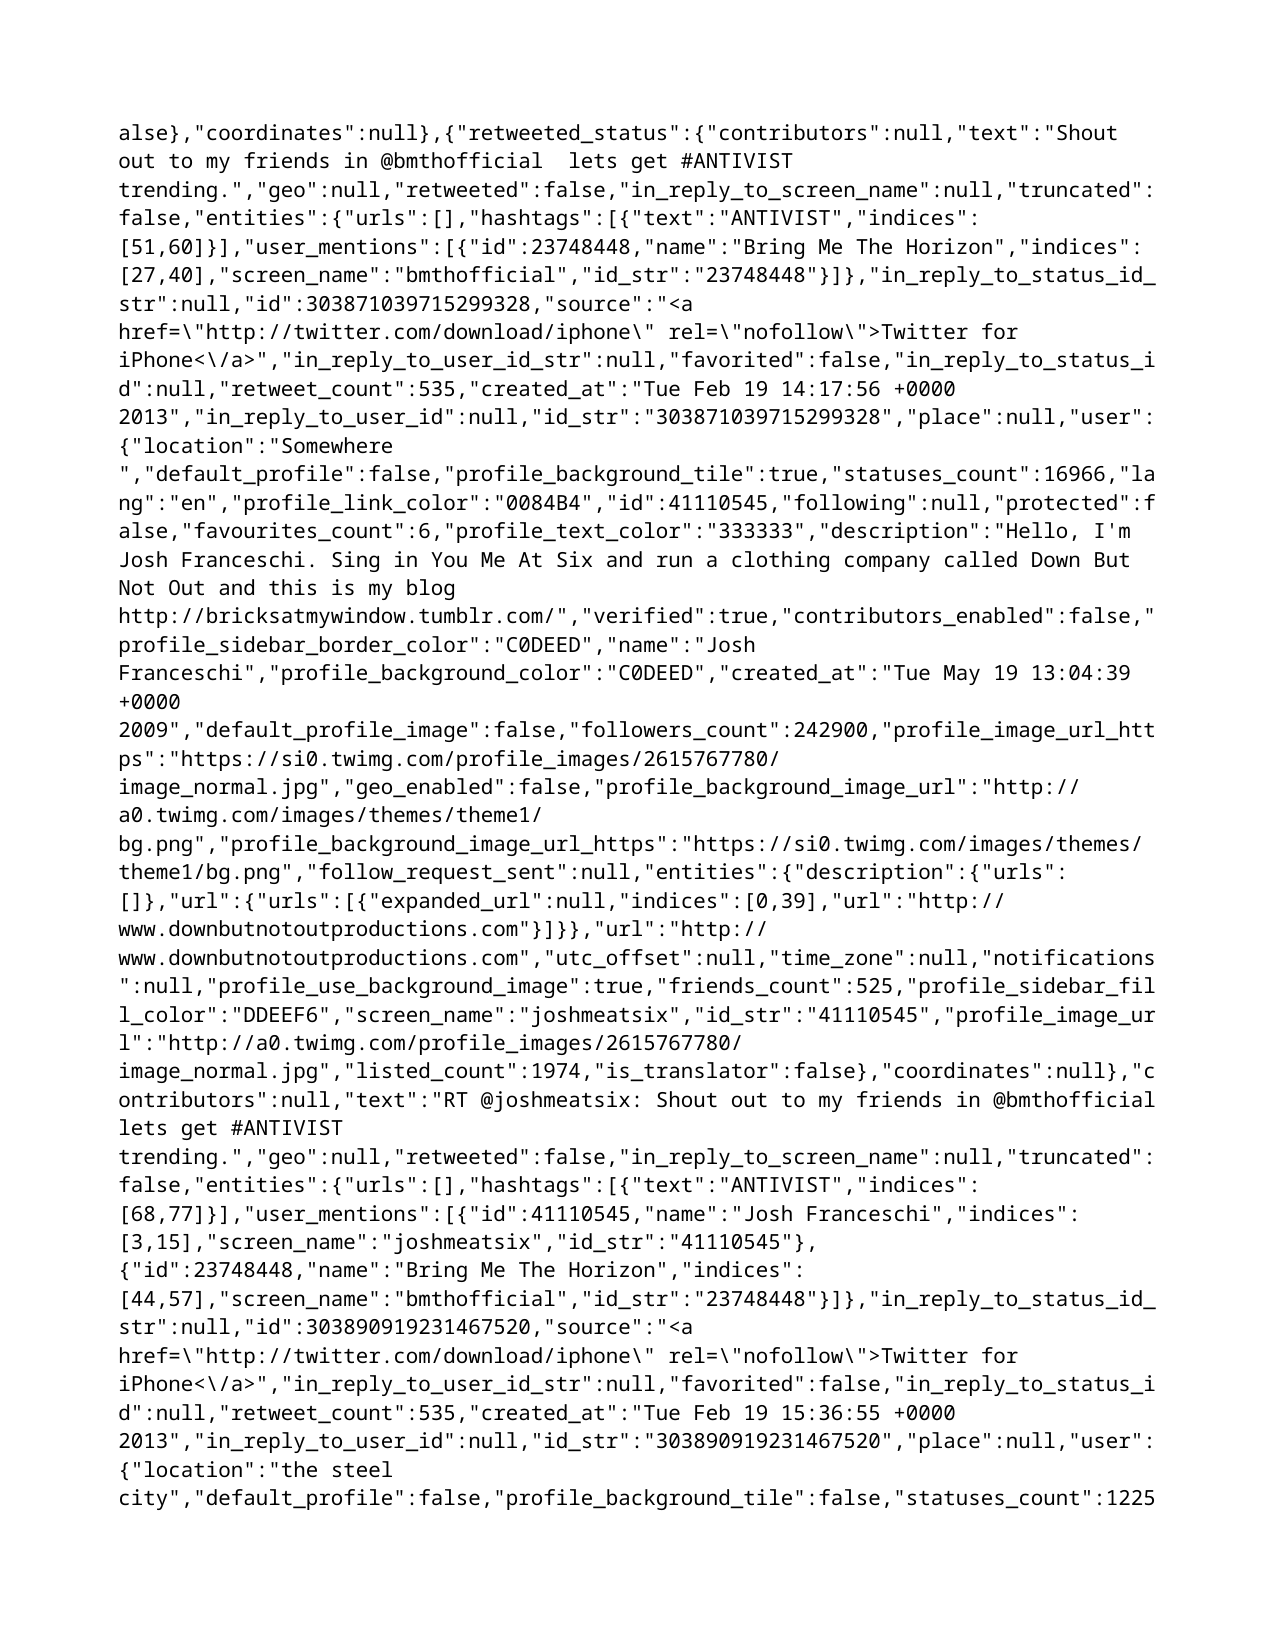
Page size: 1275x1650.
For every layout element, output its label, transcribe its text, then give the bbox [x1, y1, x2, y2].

text alse},"coordinates":null},{"retweeted_status":{"contributors":null,"text":"Shout out to my friends in @bmthofficial lets get #ANTIVIST trending.","geo":null,"retweeted":false,"in_reply_to_screen_name":null,"truncated":false,"entities":{"urls":[],"hashtags":[{"text":"ANTIVIST","indices":[51,60]}],"user_mentions":[{"id":23748448,"name":"Bring Me The Horizon","indices":[27,40],"screen_name":"bmthofficial","id_str":"23748448"}]},"in_reply_to_status_id_str":null,"id":303871039715299328,"source":"<a href=\"http://twitter.com/download/iphone\" rel=\"nofollow\">Twitter for iPhone<\/a>","in_reply_to_user_id_str":null,"favorited":false,"in_reply_to_status_id":null,"retweet_count":535,"created_at":"Tue Feb 19 14:17:56 +0000 2013","in_reply_to_user_id":null,"id_str":"303871039715299328","place":null,"user":{"location":"Somewhere ","default_profile":false,"profile_background_tile":true,"statuses_count":16966,"lang":"en","profile_link_color":"0084B4","id":41110545,"following":null,"protected":false,"favourites_count":6,"profile_text_color":"333333","description":"Hello, I'm Josh Franceschi. Sing in You Me At Six and run a clothing company called Down But Not Out and this is my blog http://bricksatmywindow.tumblr.com/","verified":true,"contributors_enabled":false,"profile_sidebar_border_color":"C0DEED","name":"Josh Franceschi","profile_background_color":"C0DEED","created_at":"Tue May 19 13:04:39 +0000 2009","default_profile_image":false,"followers_count":242900,"profile_image_url_https":"https://si0.twimg.com/profile_images/2615767780/image_normal.jpg","geo_enabled":false,"profile_background_image_url":"http://a0.twimg.com/images/themes/theme1/bg.png","profile_background_image_url_https":"https://si0.twimg.com/images/themes/theme1/bg.png","follow_request_sent":null,"entities":{"description":{"urls":[]},"url":{"urls":[{"expanded_url":null,"indices":[0,39],"url":"http://www.downbutnotoutproductions.com"}]}},"url":"http://www.downbutnotoutproductions.com","utc_offset":null,"time_zone":null,"notifications":null,"profile_use_background_image":true,"friends_count":525,"profile_sidebar_fill_color":"DDEEF6","screen_name":"joshmeatsix","id_str":"41110545","profile_image_url":"http://a0.twimg.com/profile_images/2615767780/image_normal.jpg","listed_count":1974,"is_translator":false},"coordinates":null},"contributors":null,"text":"RT @joshmeatsix: Shout out to my friends in @bmthofficial lets get #ANTIVIST trending.","geo":null,"retweeted":false,"in_reply_to_screen_name":null,"truncated":false,"entities":{"urls":[],"hashtags":[{"text":"ANTIVIST","indices":[68,77]}],"user_mentions":[{"id":41110545,"name":"Josh Franceschi","indices":[3,15],"screen_name":"joshmeatsix","id_str":"41110545"},{"id":23748448,"name":"Bring Me The Horizon","indices":[44,57],"screen_name":"bmthofficial","id_str":"23748448"}]},"in_reply_to_status_id_str":null,"id":303890919231467520,"source":"<a href=\"http://twitter.com/download/iphone\" rel=\"nofollow\">Twitter for iPhone<\/a>","in_reply_to_user_id_str":null,"favorited":false,"in_reply_to_status_id":null,"retweet_count":535,"created_at":"Tue Feb 19 15:36:55 +0000 2013","in_reply_to_user_id":null,"id_str":"303890919231467520","place":null,"user":{"location":"the steel city","default_profile":false,"profile_background_tile":false,"statuses_count":1225 [118, 118, 1157, 1512]
